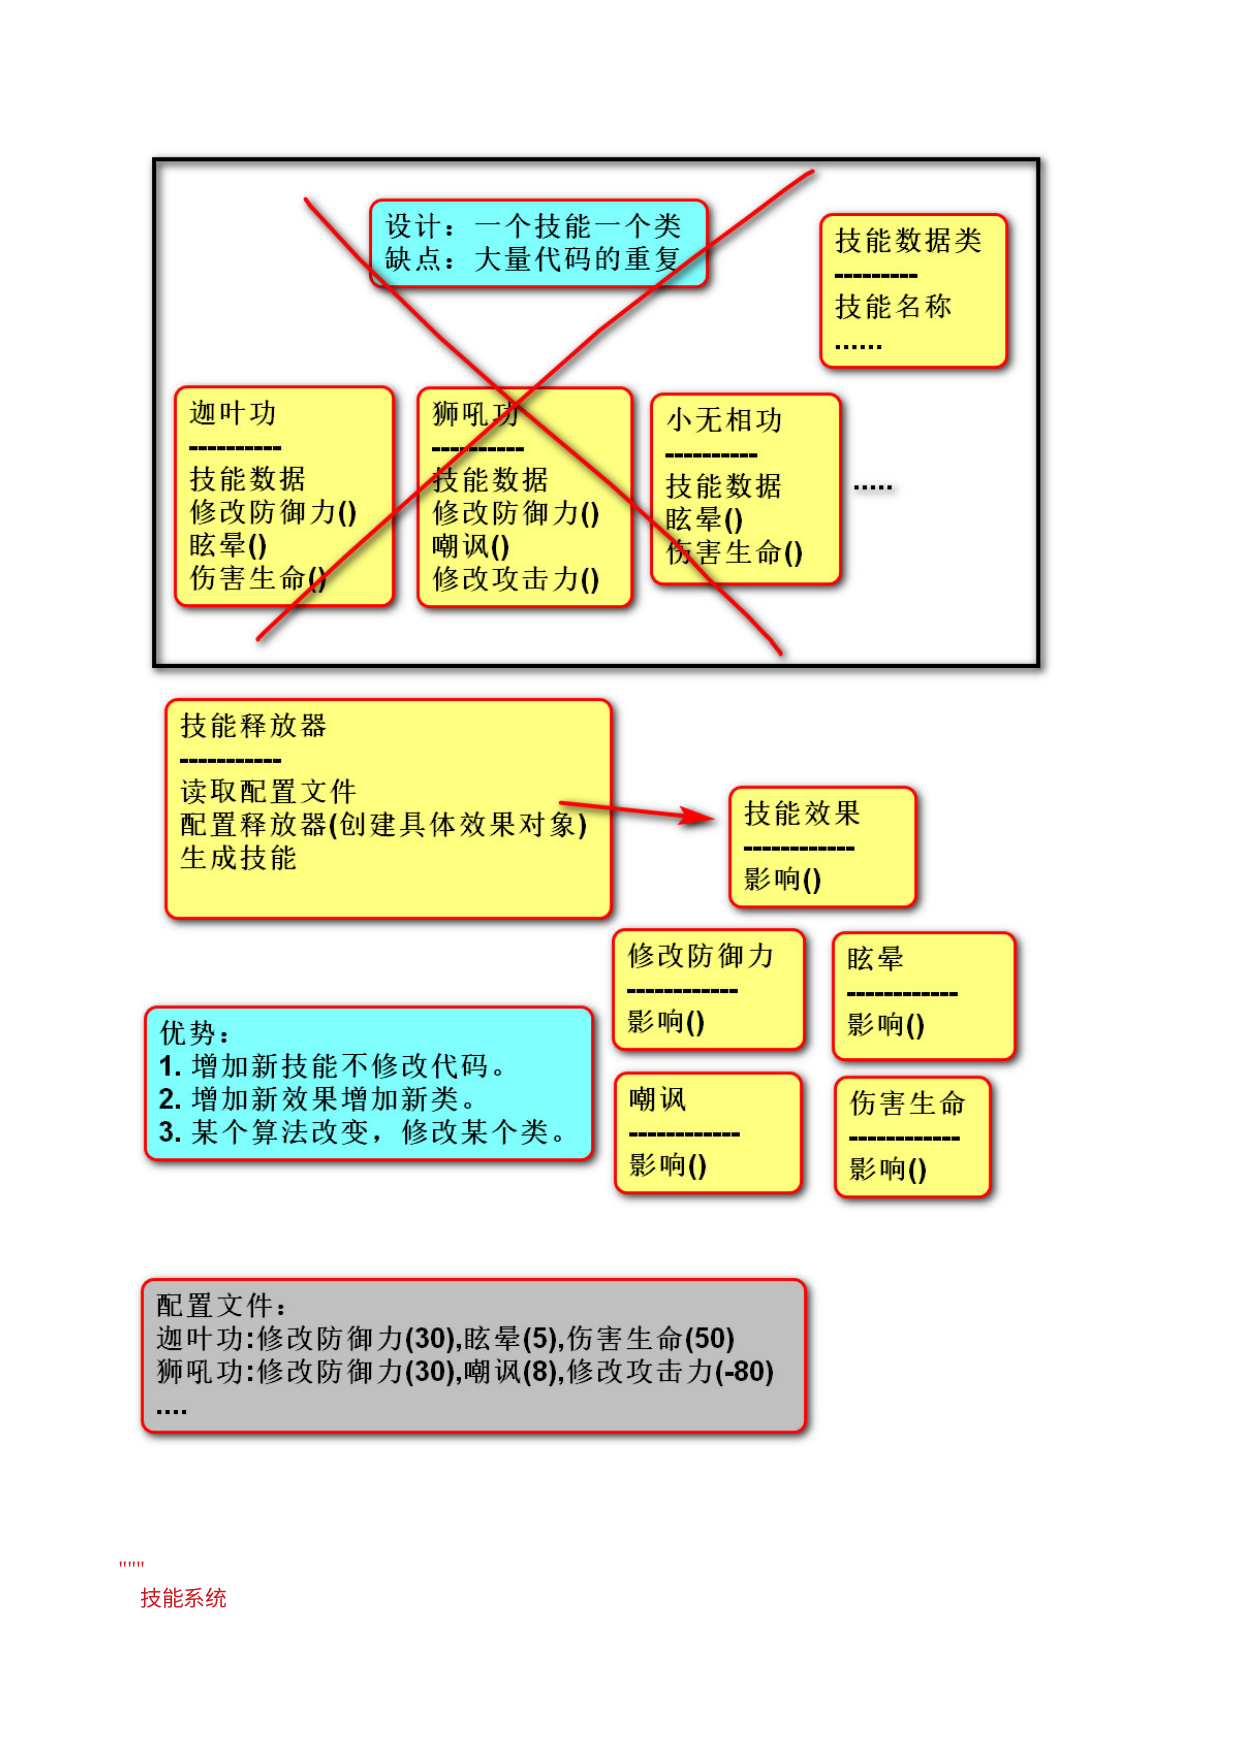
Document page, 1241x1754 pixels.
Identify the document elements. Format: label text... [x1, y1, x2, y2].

text 技能系统 [118, 1581, 1122, 1613]
picture [118, 118, 1123, 1507]
text """ [118, 1556, 1122, 1581]
